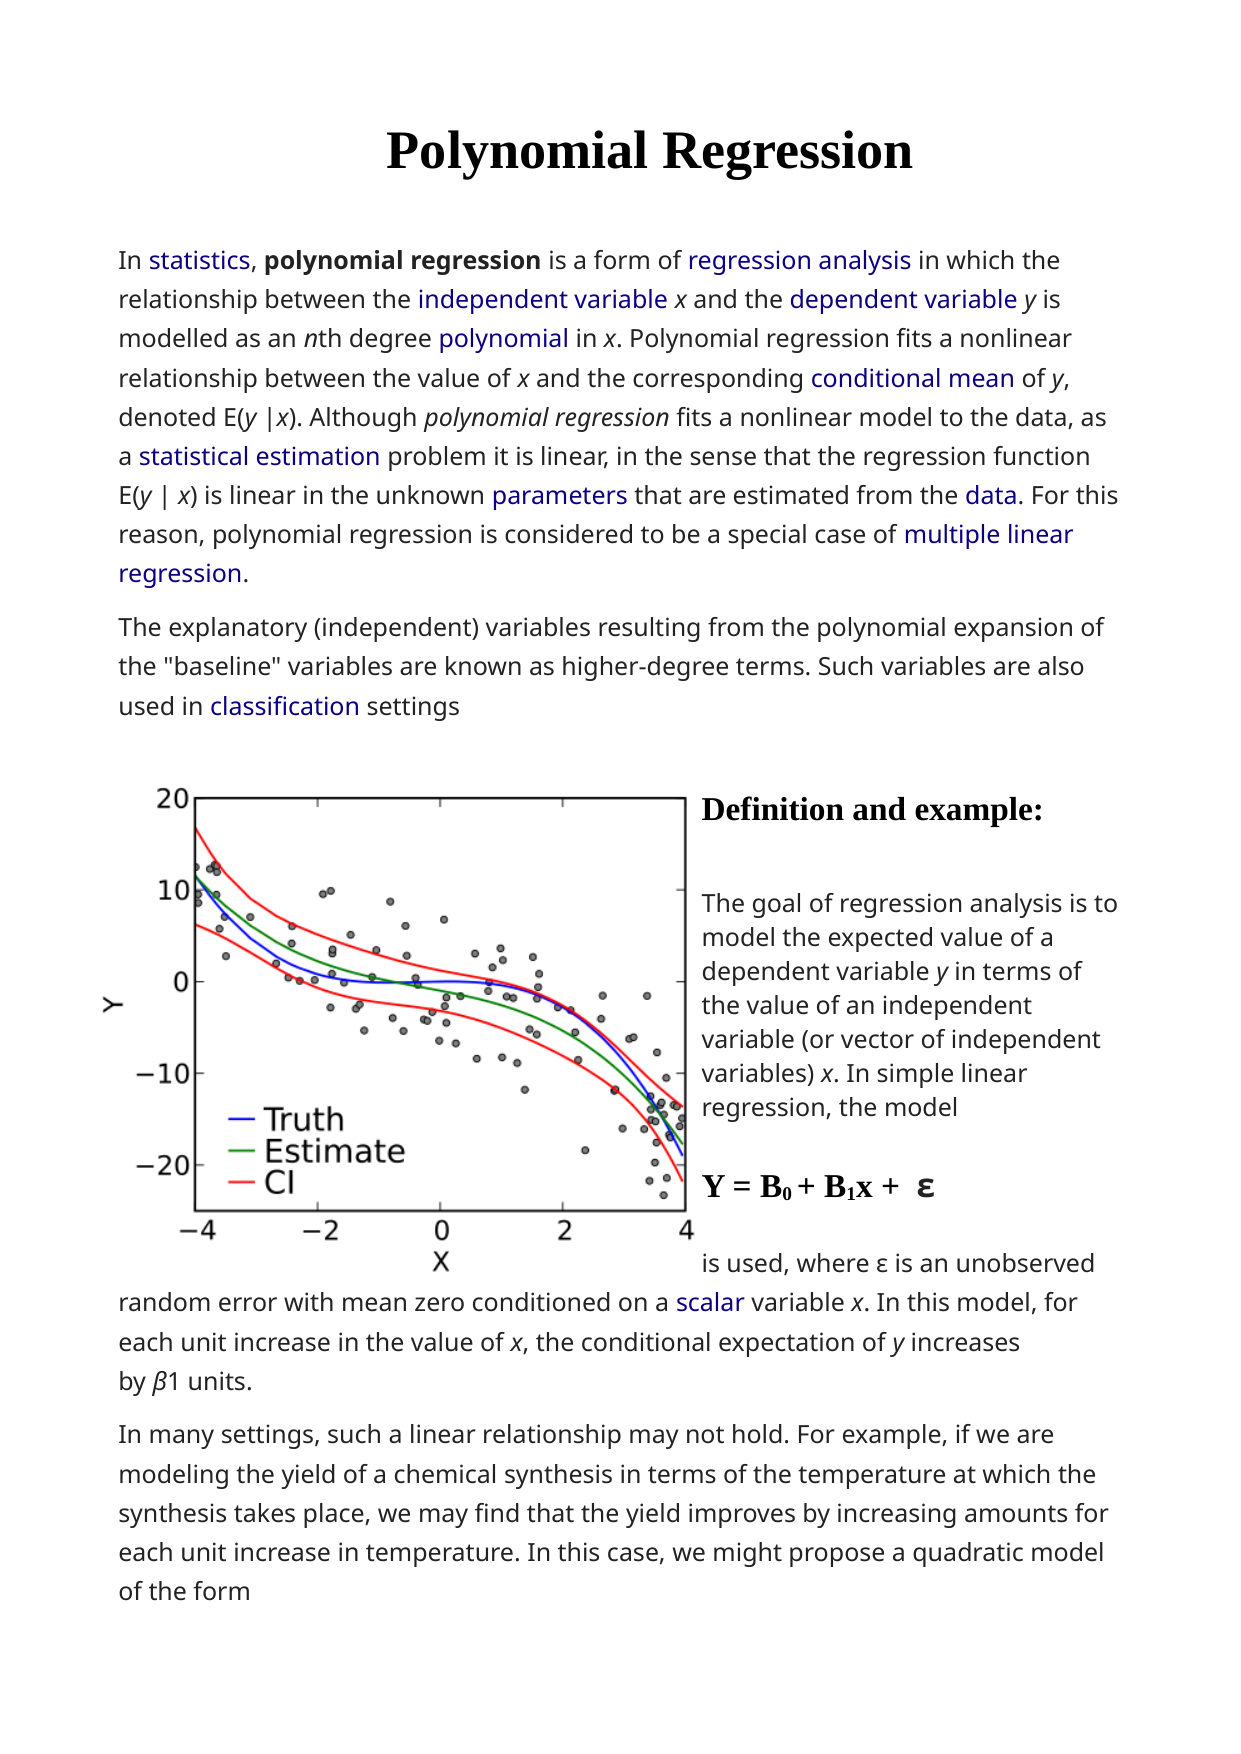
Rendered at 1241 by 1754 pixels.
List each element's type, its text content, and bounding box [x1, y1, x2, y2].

picture [91, 758, 702, 1273]
text The explanatory (independent) variables resulting from the polynomial expansion of the "baseline" variables are known as higher-degree terms. Such variables are also used in classification settings [118, 610, 1122, 722]
text The goal of regression analysis is to model the expected value of a dependent variable y in terms of the value of an independent variable (or vector of independent variables) x. In simple linear regression, the model [702, 885, 1122, 1124]
text is used, where ε is an unobserved random error with mean zero conditioned on a scalar variable x. In this model, for each unit increase in the value of x, the conditional expectation of y increases by β1 units. [118, 1246, 1122, 1397]
text Polynomial Regression [118, 118, 1122, 180]
text Y = B0 + B1x + ε [702, 1162, 1122, 1207]
text Definition and example: [702, 789, 1122, 828]
text In statistics, polynomial regression is a form of regression analysis in which the relationship between the independent variable x and the dependent variable y is modelled as an nth degree polynomial in x. Polynomial regression fits a nonlinear relationship between the value of x and the corresponding conditional mean of y, denoted E(y |x). Although polynomial regression fits a nonlinear model to the data, as a statistical estimation problem it is linear, in the sense that the regression function E(y | x) is linear in the unknown parameters that are estimated from the data. For this reason, polynomial regression is considered to be a special case of multiple linear regression. [118, 243, 1122, 590]
text In many settings, such a linear relationship may not hold. For example, if we are modeling the yield of a chemical synthesis in terms of the temperature at which the synthesis takes place, we may find that the yield improves by increasing amounts for each unit increase in temperature. In this case, we might propose a quadratic model of the form [118, 1417, 1122, 1608]
